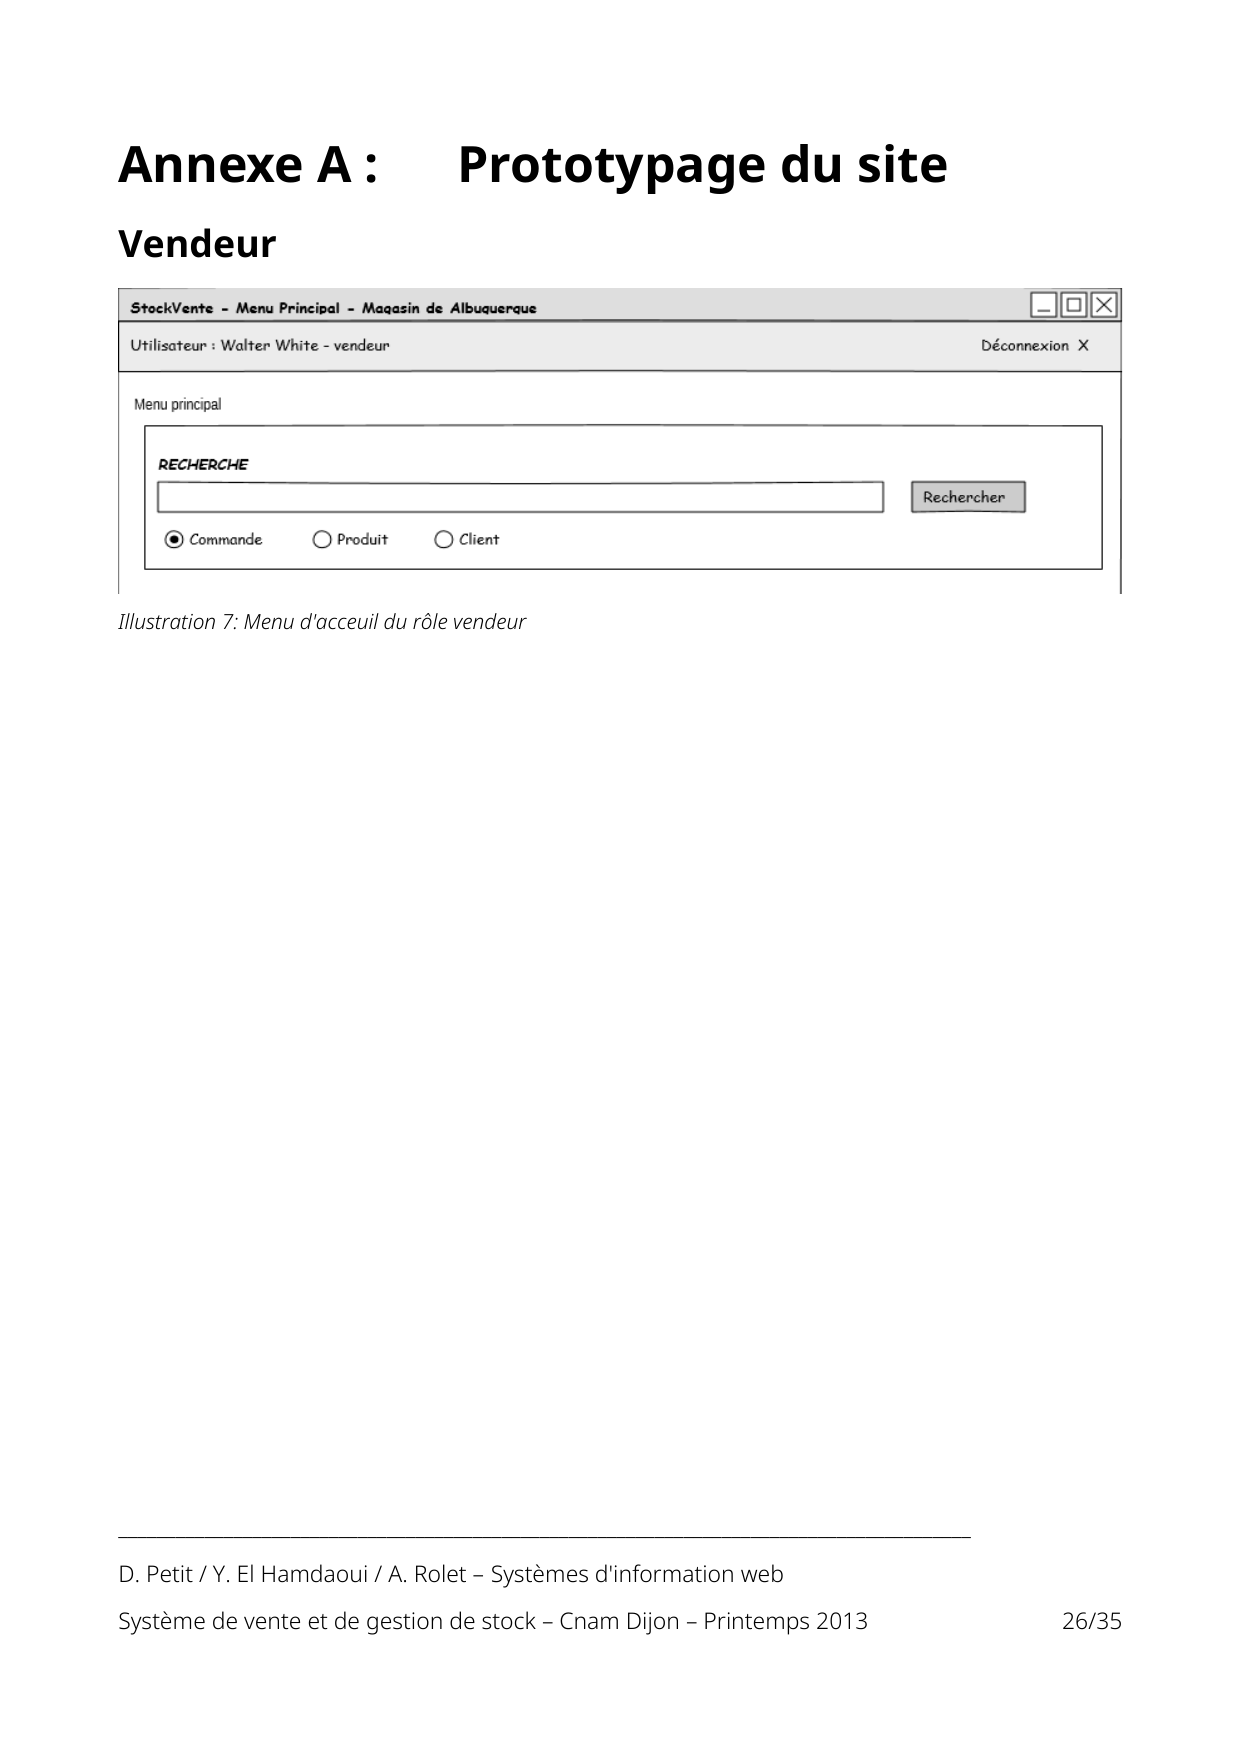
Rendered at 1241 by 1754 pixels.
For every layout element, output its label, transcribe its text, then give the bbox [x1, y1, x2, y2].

picture [118, 288, 1123, 594]
subtitle Prototypage du site [118, 128, 1122, 197]
text Illustration 4: Menu d'acceuil du rôle vendeur [118, 594, 1122, 636]
text Vendeur [118, 217, 1122, 268]
